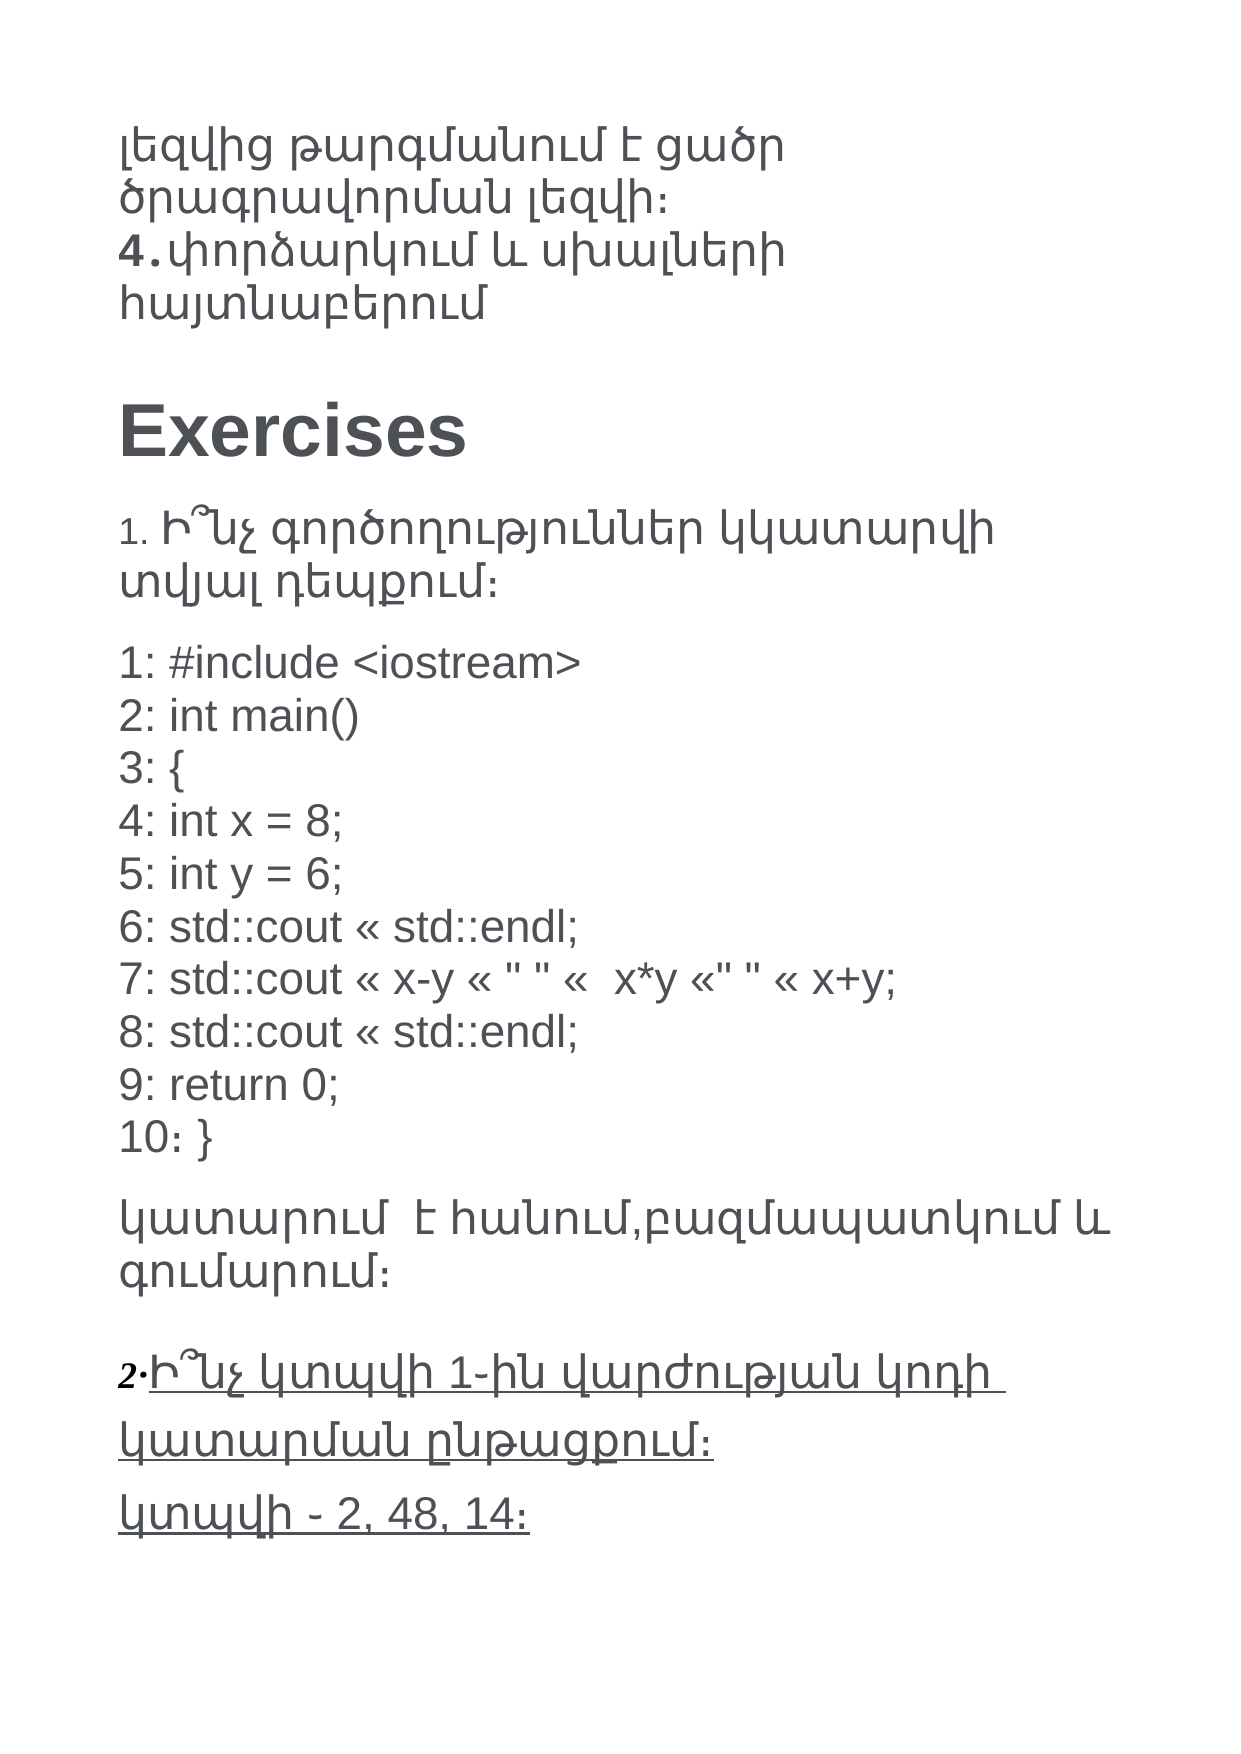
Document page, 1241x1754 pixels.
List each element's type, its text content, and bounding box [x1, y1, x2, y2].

text լեզվից թարգմանում է ցածր ծրագրավորման լեզվի։ [118, 118, 1122, 223]
text 1: #include <iostream> [118, 636, 1122, 688]
text 3: { [118, 741, 1122, 794]
text 6: std::cout « std::endl; [118, 899, 1122, 952]
text Exercises [118, 386, 1122, 473]
text 7: std::cout « x-y « " " « x*y «" " « x+y; 8: std::cout « std::endl; [118, 952, 1122, 1057]
text կտպվի ֊ 2, 48, 14։ [118, 1487, 1122, 1539]
text 2: int main() [118, 688, 1122, 741]
text կատարում է հանում,բազմապատկում և գումարում։ [118, 1191, 1122, 1297]
text 9: return 0; 10։ } [118, 1057, 1122, 1163]
text 4․փորձարկում և սխալների հայտնաբերում [118, 223, 1122, 329]
text 5: int у = 6; [118, 846, 1122, 899]
text 2․Ի՞նչ կտպվի 1֊ին վարժության կոդի կատարման ընթացքում։ [118, 1345, 1122, 1466]
text 4: int x = 8; [118, 794, 1122, 846]
text 1. Ի՞նչ գործողություններ կկատարվի տվյալ դեպքում։ [118, 501, 1122, 607]
